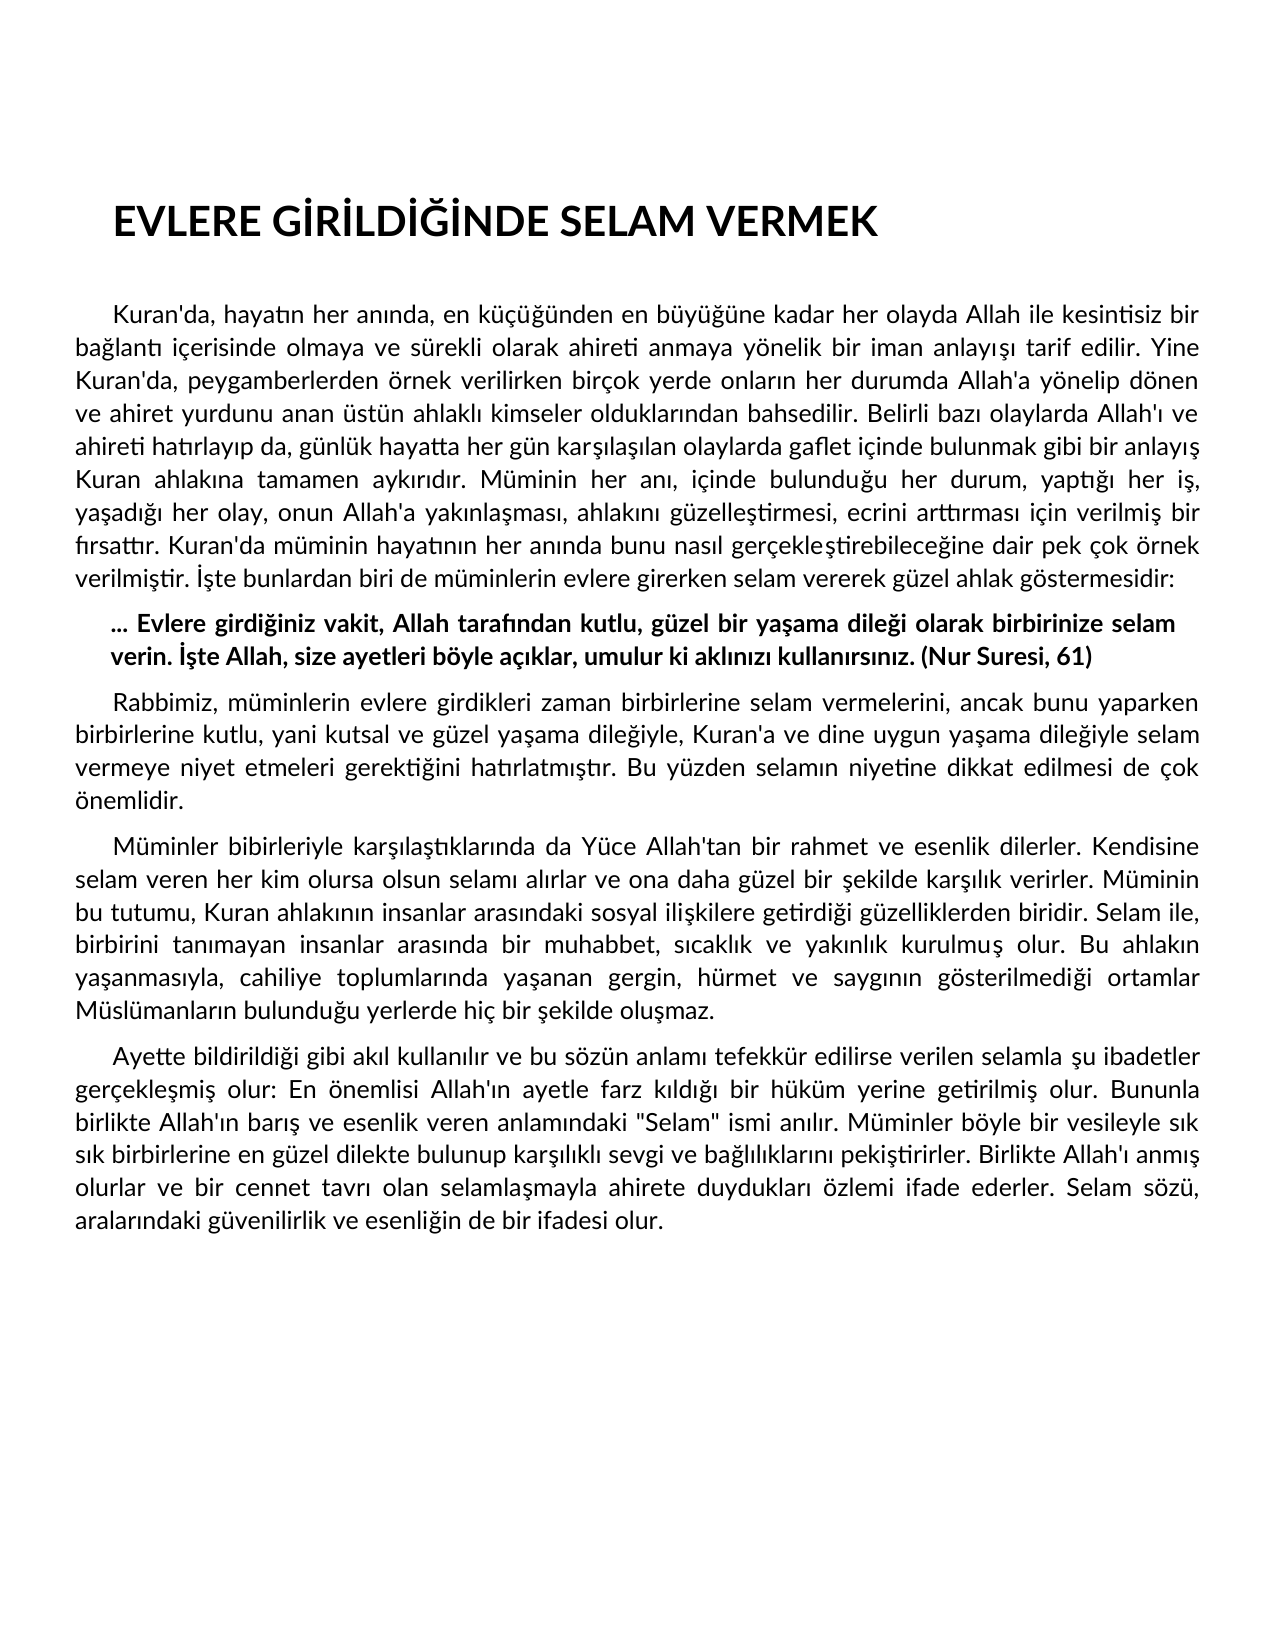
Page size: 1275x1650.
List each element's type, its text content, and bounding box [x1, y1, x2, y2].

text Ayette bildirildiği gibi akıl kullanılır ve bu sözün anlamı tefekkür edilirse verilen selamla şu ibadetler gerçekleşmiş olur: En önemlisi Allah'ın ayetle farz kıldığı bir hüküm yerine getirilmiş olur. Bununla birlikte Allah'ın barış ve esenlik veren anlamındaki "Selam" ismi anılır. Müminler böyle bir vesileyle sık sık birbirlerine en güzel dilekte bulunup karşılıklı sevgi ve bağlılıklarını pekiştirirler. Birlikte Allah'ı anmış olurlar ve bir cennet tavrı olan selamlaşmayla ahirete duydukları özlemi ifade ederler. Selam sözü, aralarındaki güvenilirlik ve esenliğin de bir ifadesi olur. [75, 1040, 1200, 1235]
text ... Evlere girdiğiniz vakit, Allah tarafından kutlu, güzel bir yaşama dileği olarak birbirinize selam verin. İşte Allah, size ayetleri böyle açıklar, umulur ki aklınızı kullanırsınız. (Nur Suresi, 61) [110, 608, 1178, 671]
subtitle EVLERE GİRİLDİĞİNDE SELAM VERMEK [112, 195, 1200, 245]
text Kuran'da, hayatın her anında, en küçüğünden en büyüğüne kadar her olayda Allah ile kesintisiz bir bağlantı içerisinde olmaya ve sürekli olarak ahireti anmaya yönelik bir iman anlayışı tarif edilir. Yine Kuran'da, peygamberlerden örnek verilirken birçok yerde onların her durumda Allah'a yönelip dönen ve ahiret yurdunu anan üstün ahlaklı kimseler olduklarından bahsedilir. Belirli bazı olaylarda Allah'ı ve ahireti hatırlayıp da, günlük hayatta her gün karşılaşılan olaylarda gaflet içinde bulunmak gibi bir anlayış Kuran ahlakına tamamen aykırıdır. Müminin her anı, içinde bulunduğu her durum, yaptığı her iş, yaşadığı her olay, onun Allah'a yakınlaşması, ahlakını güzelleştirmesi, ecrini arttırması için verilmiş bir fırsattır. Kuran'da müminin hayatının her anında bunu nasıl gerçekleştirebileceğine dair pek çok örnek verilmiştir. İşte bunlardan biri de müminlerin evlere girerken selam vererek güzel ahlak göstermesidir: [75, 299, 1200, 592]
text Rabbimiz, müminlerin evlere girdikleri zaman birbirlerine selam vermelerini, ancak bunu yaparken birbirlerine kutlu, yani kutsal ve güzel yaşama dileğiyle, Kuran'a ve dine uygun yaşama dileğiyle selam vermeye niyet etmeleri gerektiğini hatırlatmıştır. Bu yüzden selamın niyetine dikkat edilmesi de çok önemlidir. [75, 686, 1200, 815]
text Müminler bibirleriyle karşılaştıklarında da Yüce Allah'tan bir rahmet ve esenlik dilerler. Kendisine selam veren her kim olursa olsun selamı alırlar ve ona daha güzel bir şekilde karşılık verirler. Müminin bu tutumu, Kuran ahlakının insanlar arasındaki sosyal ilişkilere getirdiği güzelliklerden biridir. Selam ile, birbirini tanımayan insanlar arasında bir muhabbet, sıcaklık ve yakınlık kurulmuş olur. Bu ahlakın yaşanmasıyla, cahiliye toplumlarında yaşanan gergin, hürmet ve saygının gösterilmediği ortamlar Müslümanların bulunduğu yerlerde hiç bir şekilde oluşmaz. [75, 830, 1200, 1025]
